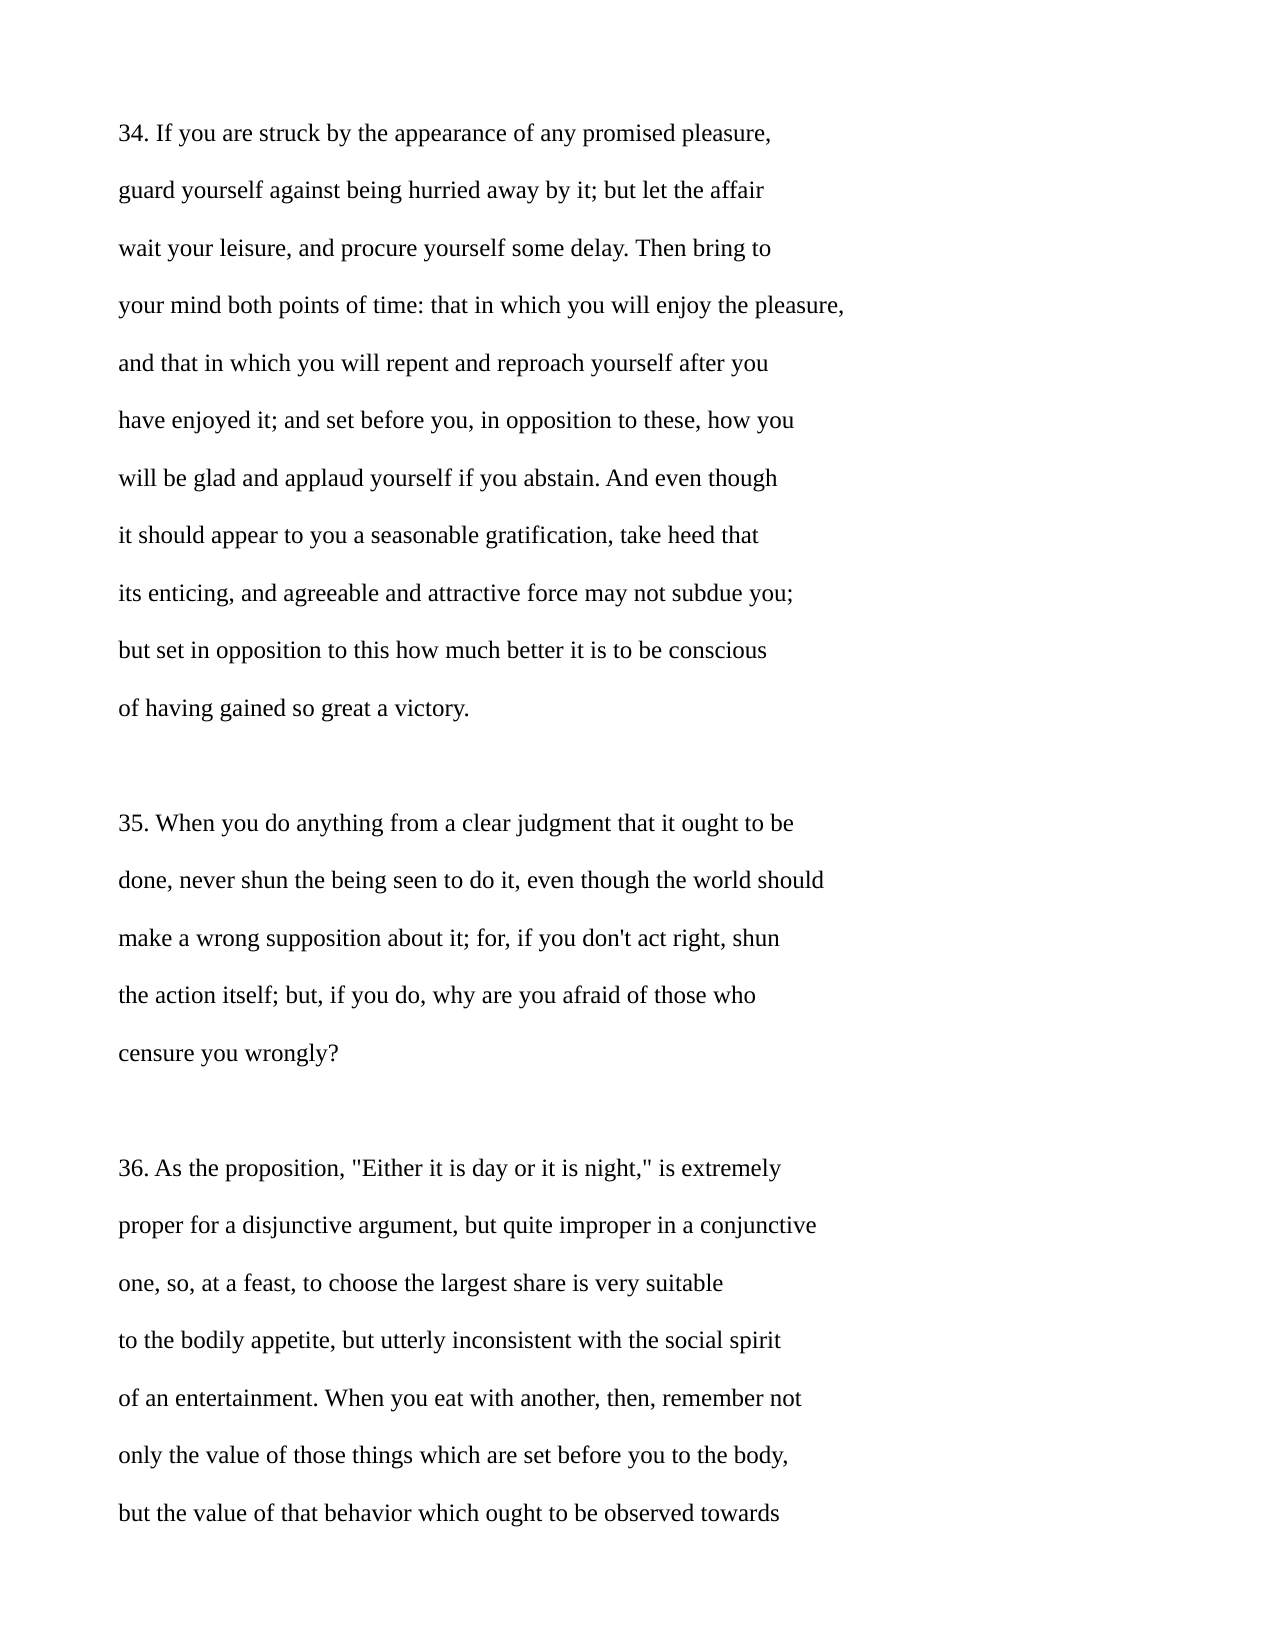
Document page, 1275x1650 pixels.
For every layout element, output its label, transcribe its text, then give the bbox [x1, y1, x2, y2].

text but the value of that behavior which ought to be observed towards [118, 1498, 1157, 1527]
text only the value of those things which are set before you to the body, [118, 1441, 1157, 1469]
text of an entertainment. When you eat with another, then, remember not [118, 1383, 1157, 1412]
text it should appear to you a seasonable gratification, take heed that [118, 521, 1157, 549]
text one, so, at a feast, to choose the largest share is very suitable [118, 1268, 1157, 1297]
text wait your leisure, and procure yourself some delay. Then bring to [118, 233, 1157, 262]
text of having gained so great a victory. [118, 693, 1157, 722]
text but set in opposition to this how much better it is to be conscious [118, 636, 1157, 664]
text proper for a disjunctive argument, but quite improper in a conjunctive [118, 1211, 1157, 1239]
text have enjoyed it; and set before you, in opposition to these, how you [118, 406, 1157, 434]
text the action itself; but, if you do, why are you afraid of those who [118, 981, 1157, 1009]
text 34. If you are struck by the appearance of any promised pleasure, [118, 118, 1157, 147]
text 36. As the proposition, "Either it is day or it is night," is extremely [118, 1153, 1157, 1182]
text make a wrong supposition about it; for, if you don't act right, shun [118, 923, 1157, 952]
text to the bodily appetite, but utterly inconsistent with the social spirit [118, 1326, 1157, 1354]
text 35. When you do anything from a clear judgment that it ought to be [118, 808, 1157, 837]
text and that in which you will repent and reproach yourself after you [118, 348, 1157, 377]
text your mind both points of time: that in which you will enjoy the pleasure, [118, 291, 1157, 319]
text guard yourself against being hurried away by it; but let the affair [118, 176, 1157, 204]
text censure you wrongly? [118, 1038, 1157, 1067]
text done, never shun the being seen to do it, even though the world should [118, 866, 1157, 894]
text its enticing, and agreeable and attractive force may not subdue you; [118, 578, 1157, 607]
text will be glad and applaud yourself if you abstain. And even though [118, 463, 1157, 492]
